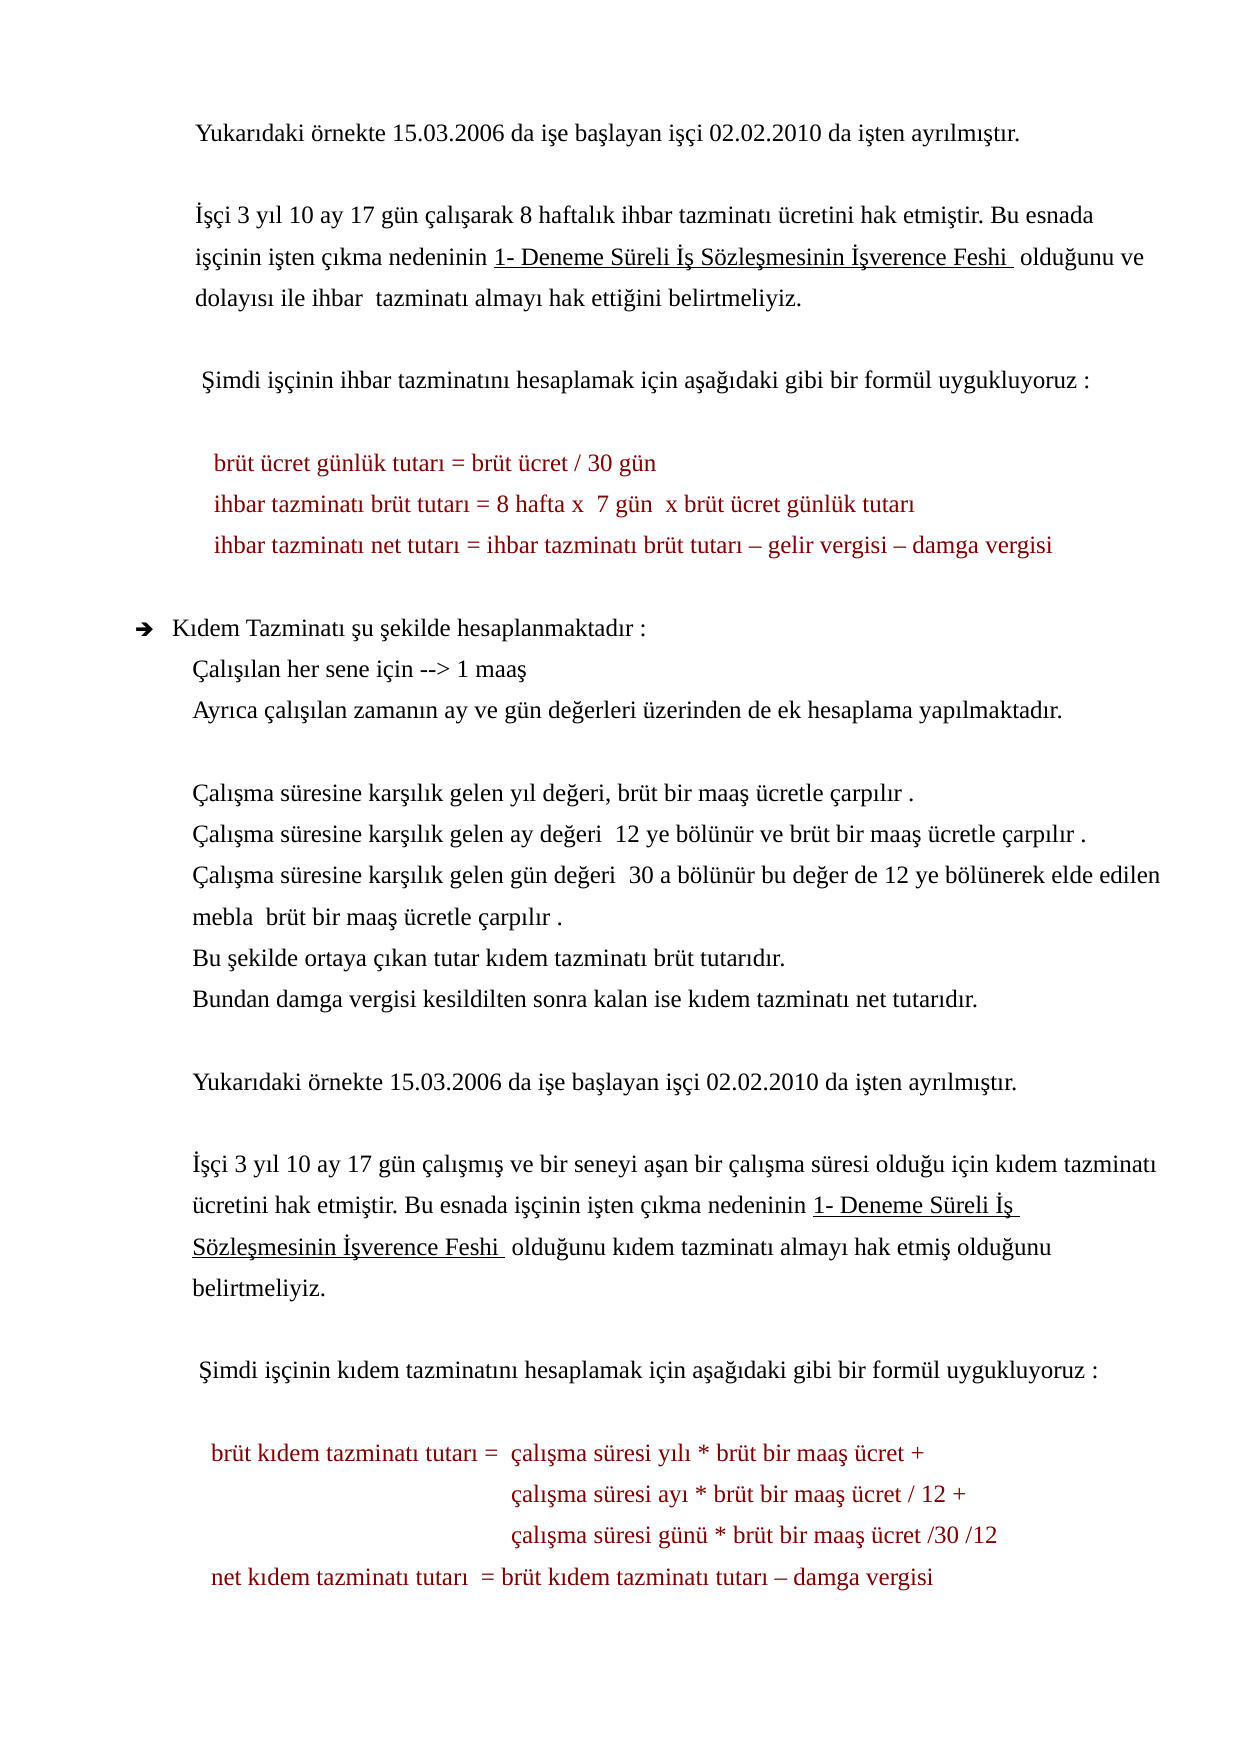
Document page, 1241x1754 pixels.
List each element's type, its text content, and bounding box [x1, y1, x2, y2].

text Şimdi işçinin ihbar tazminatını hesaplamak için aşağıdaki gibi bir formül uygukluyoruz : [195, 366, 1165, 394]
text İşçi 3 yıl 10 ay 17 gün çalışarak 8 haftalık ihbar tazminatı ücretini hak etmiştir. Bu esnada [195, 201, 1165, 229]
text ihbar tazminatı net tutarı = ihbar tazminatı brüt tutarı – gelir vergisi – damga vergisi [195, 531, 1165, 559]
text çalışma süresi ayı * brüt bir maaş ücret / 12 + [97, 1479, 1165, 1508]
text Ayrıca çalışılan zamanın ay ve gün değerleri üzerinden de ek hesaplama yapılmaktadır. [97, 696, 1165, 724]
text Çalışılan her sene için --> 1 maaş [97, 654, 1165, 683]
text brüt ücret günlük tutarı = brüt ücret / 30 gün [195, 448, 1165, 477]
text mebla brüt bir maaş ücretle çarpılır . [97, 902, 1165, 931]
text Bu şekilde ortaya çıkan tutar kıdem tazminatı brüt tutarıdır. [97, 943, 1165, 972]
text Yukarıdaki örnekte 15.03.2006 da işe başlayan işçi 02.02.2010 da işten ayrılmıştır. [97, 1067, 1165, 1096]
text işçinin işten çıkma nedeninin 1- Deneme Süreli İş Sözleşmesinin İşverence Feshi olduğunu ve [195, 242, 1165, 271]
text Çalışma süresine karşılık gelen ay değeri 12 ye bölünür ve brüt bir maaş ücretle çarpılır . [97, 819, 1165, 848]
text belirtmeliyiz. [97, 1273, 1165, 1302]
text çalışma süresi günü * brüt bir maaş ücret /30 /12 [97, 1521, 1165, 1549]
text Çalışma süresine karşılık gelen yıl değeri, brüt bir maaş ücretle çarpılır . [97, 778, 1165, 807]
list Kıdem Tazminatı şu şekilde hesaplanmaktadır : [134, 613, 1165, 642]
text brüt kıdem tazminatı tutarı = çalışma süresi yılı * brüt bir maaş ücret + [97, 1438, 1165, 1467]
text ücretini hak etmiştir. Bu esnada işçinin işten çıkma nedeninin 1- Deneme Süreli İş [97, 1191, 1165, 1219]
text dolayısı ile ihbar tazminatı almayı hak ettiğini belirtmeliyiz. [195, 283, 1165, 312]
text Çalışma süresine karşılık gelen gün değeri 30 a bölünür bu değer de 12 ye bölünerek elde edilen [97, 861, 1165, 889]
text İşçi 3 yıl 10 ay 17 gün çalışmış ve bir seneyi aşan bir çalışma süresi olduğu için kıdem tazminatı [97, 1149, 1165, 1178]
text Yukarıdaki örnekte 15.03.2006 da işe başlayan işçi 02.02.2010 da işten ayrılmıştır. [195, 118, 1165, 147]
text net kıdem tazminatı tutarı = brüt kıdem tazminatı tutarı – damga vergisi [97, 1562, 1165, 1591]
text Bundan damga vergisi kesildilten sonra kalan ise kıdem tazminatı net tutarıdır. [97, 984, 1165, 1013]
text Şimdi işçinin kıdem tazminatını hesaplamak için aşağıdaki gibi bir formül uygukluyoruz : [97, 1356, 1165, 1384]
text Sözleşmesinin İşverence Feshi olduğunu kıdem tazminatı almayı hak etmiş olduğunu [97, 1232, 1165, 1261]
text ihbar tazminatı brüt tutarı = 8 hafta x 7 gün x brüt ücret günlük tutarı [195, 489, 1165, 518]
